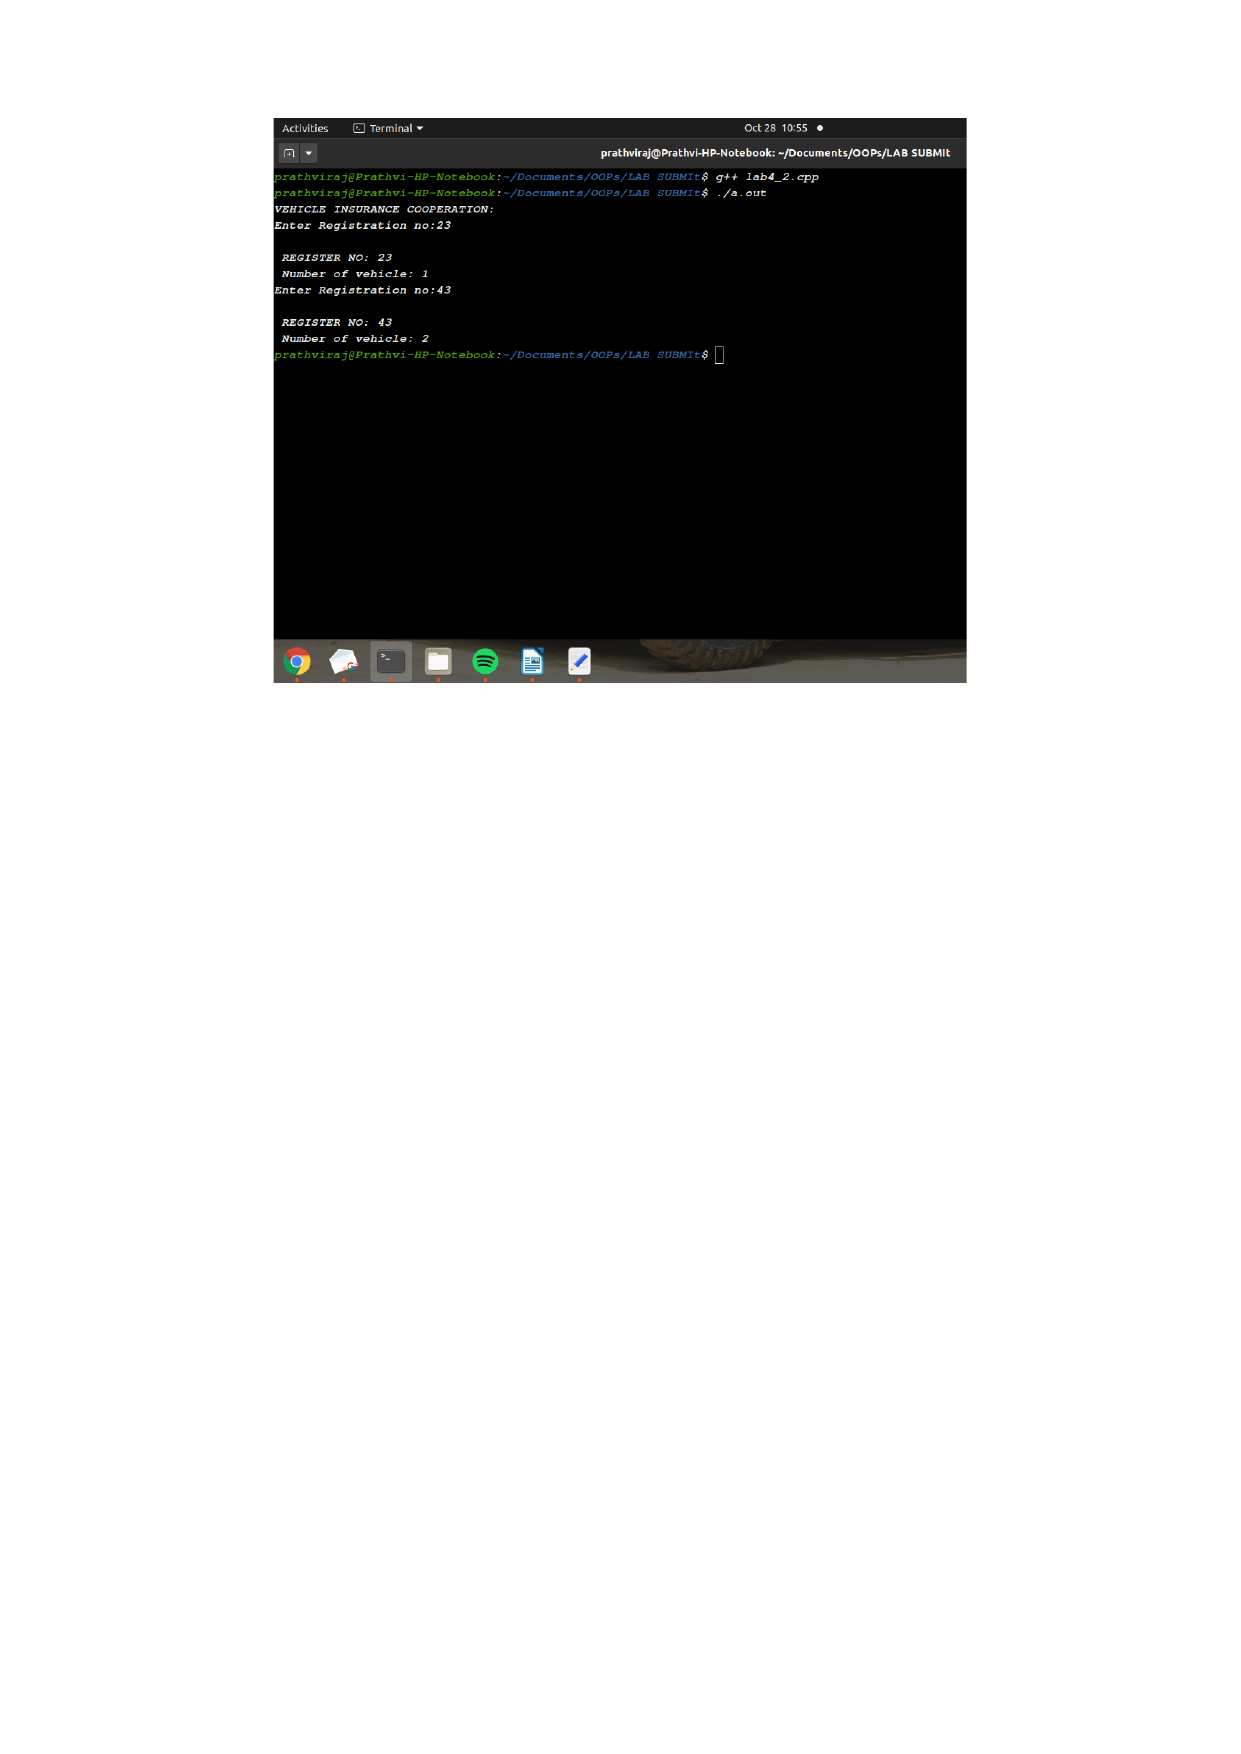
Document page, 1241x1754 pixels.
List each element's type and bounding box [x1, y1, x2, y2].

picture [273, 118, 967, 683]
